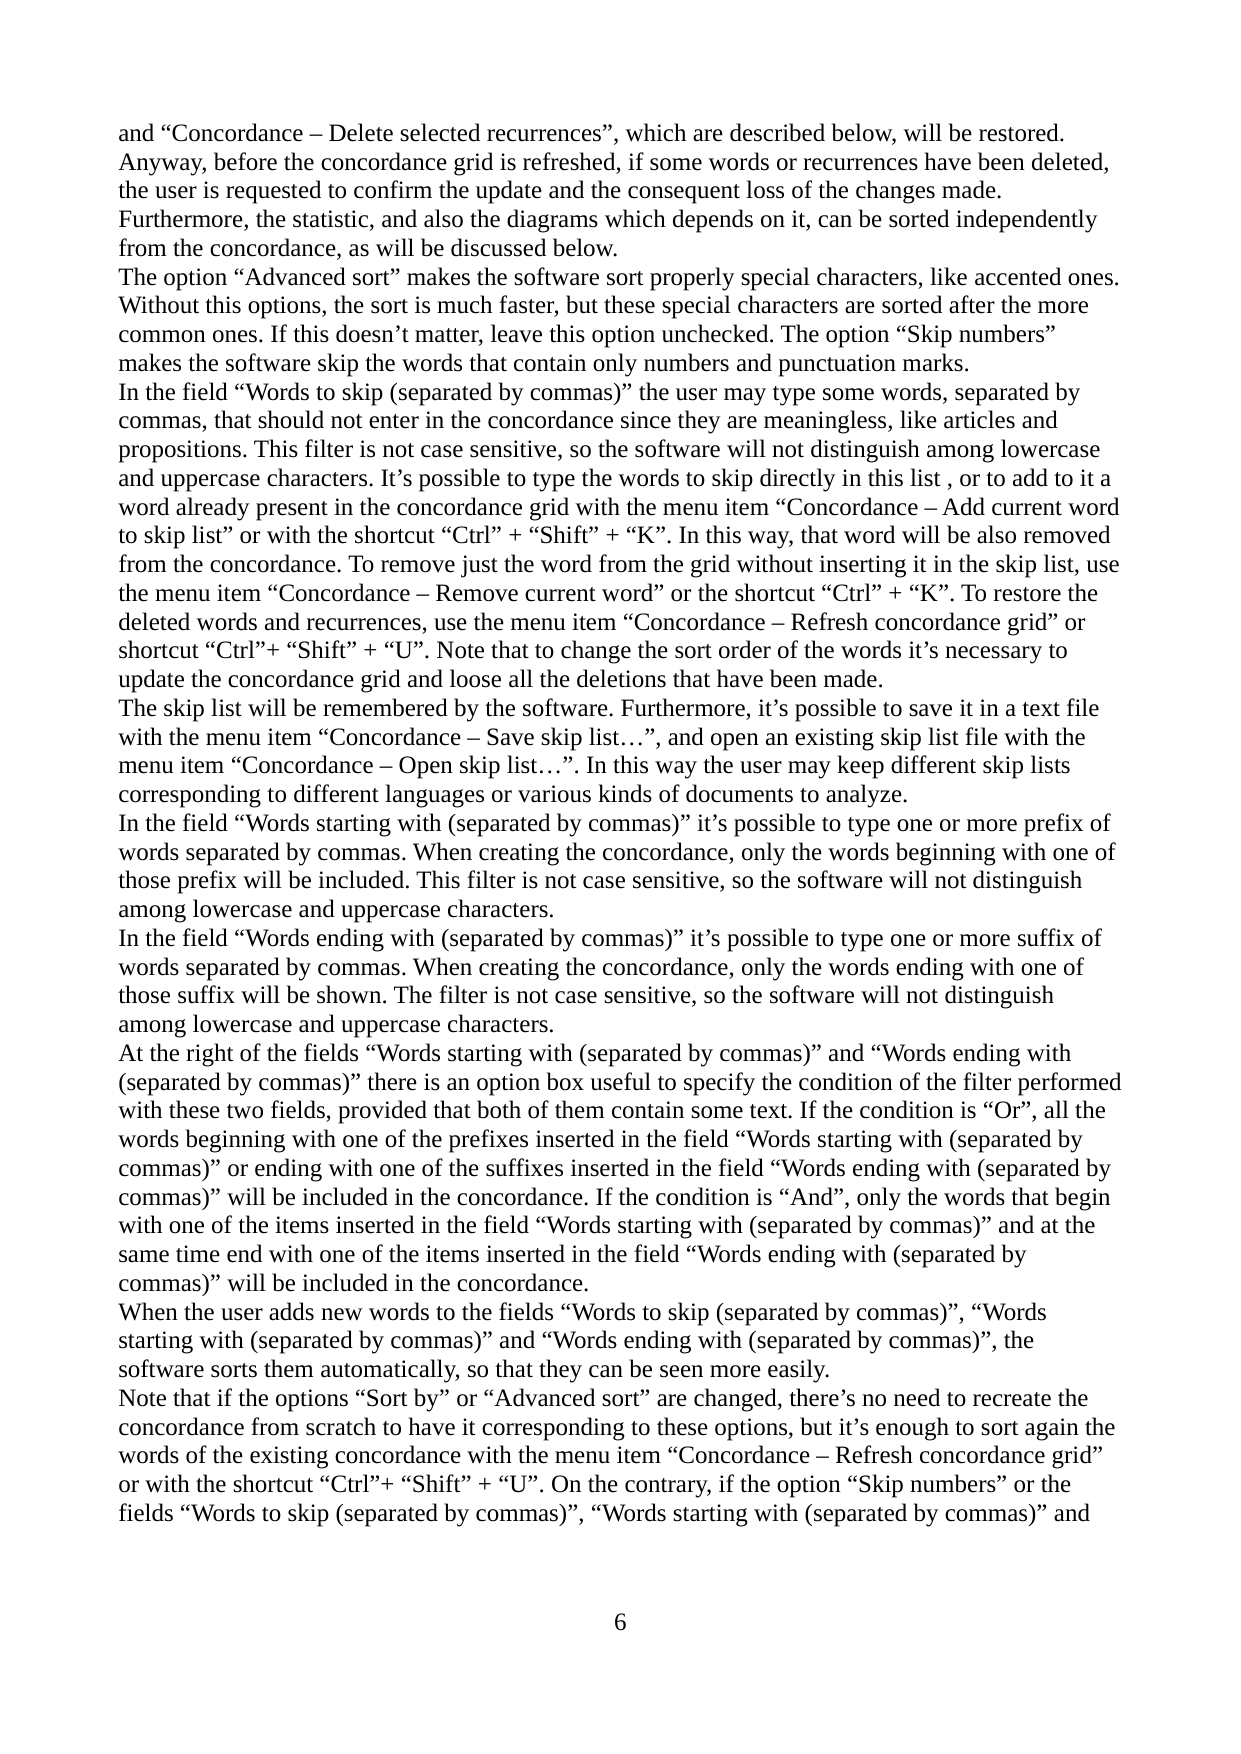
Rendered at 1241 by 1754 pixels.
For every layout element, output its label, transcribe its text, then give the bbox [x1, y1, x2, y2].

text The option “Advanced sort” makes the software sort properly special characters, like accented ones. Without this options, the sort is much faster, but these special characters are sorted after the more common ones. If this doesn’t matter, leave this option unchecked. The option “Skip numbers” makes the software skip the words that contain only numbers and punctuation marks. [118, 262, 1122, 377]
text When the user adds new words to the fields “Words to skip (separated by commas)”, “Words starting with (separated by commas)” and “Words ending with (separated by commas)”, the software sorts them automatically, so that they can be seen more easily. [118, 1297, 1122, 1383]
text and “Concordance – Delete selected recurrences”, which are described below, will be restored. Anyway, before the concordance grid is refreshed, if some words or recurrences have been deleted, the user is requested to confirm the update and the consequent loss of the changes made. Furthermore, the statistic, and also the diagrams which depends on it, can be sorted independently from the concordance, as will be discussed below. [118, 118, 1122, 262]
text Note that if the options “Sort by” or “Advanced sort” are changed, there’s no need to recreate the concordance from scratch to have it corresponding to these options, but it’s enough to sort again the words of the existing concordance with the menu item “Concordance – Refresh concordance grid” or with the shortcut “Ctrl”+ “Shift” + “U”. On the contrary, if the option “Skip numbers” or the fields “Words to skip (separated by commas)”, “Words starting with (separated by commas)” and [118, 1383, 1122, 1527]
text In the field “Words to skip (separated by commas)” the user may type some words, separated by commas, that should not enter in the concordance since they are meaningless, like articles and propositions. This filter is not case sensitive, so the software will not distinguish among lowercase and uppercase characters. It’s possible to type the words to skip directly in this list , or to add to it a word already present in the concordance grid with the menu item “Concordance – Add current word to skip list” or with the shortcut “Ctrl” + “Shift” + “K”. In this way, that word will be also removed from the concordance. To remove just the word from the grid without inserting it in the skip list, use the menu item “Concordance – Remove current word” or the shortcut “Ctrl” + “K”. To restore the deleted words and recurrences, use the menu item “Concordance – Refresh concordance grid” or shortcut “Ctrl”+ “Shift” + “U”. Note that to change the sort order of the words it’s necessary to update the concordance grid and loose all the deletions that have been made. [118, 377, 1122, 693]
text In the field “Words starting with (separated by commas)” it’s possible to type one or more prefix of words separated by commas. When creating the concordance, only the words beginning with one of those prefix will be included. This filter is not case sensitive, so the software will not distinguish among lowercase and uppercase characters. [118, 808, 1122, 923]
text The skip list will be remembered by the software. Furthermore, it’s possible to save it in a text file with the menu item “Concordance – Save skip list…”, and open an existing skip list file with the menu item “Concordance – Open skip list…”. In this way the user may keep different skip lists corresponding to different languages or various kinds of documents to analyze. [118, 693, 1122, 808]
text In the field “Words ending with (separated by commas)” it’s possible to type one or more suffix of words separated by commas. When creating the concordance, only the words ending with one of those suffix will be shown. The filter is not case sensitive, so the software will not distinguish among lowercase and uppercase characters. [118, 923, 1122, 1038]
text At the right of the fields “Words starting with (separated by commas)” and “Words ending with (separated by commas)” there is an option box useful to specify the condition of the filter performed with these two fields, provided that both of them contain some text. If the condition is “Or”, all the words beginning with one of the prefixes inserted in the field “Words starting with (separated by commas)” or ending with one of the suffixes inserted in the field “Words ending with (separated by commas)” will be included in the concordance. If the condition is “And”, only the words that begin with one of the items inserted in the field “Words starting with (separated by commas)” and at the same time end with one of the items inserted in the field “Words ending with (separated by commas)” will be included in the concordance. [118, 1038, 1122, 1297]
